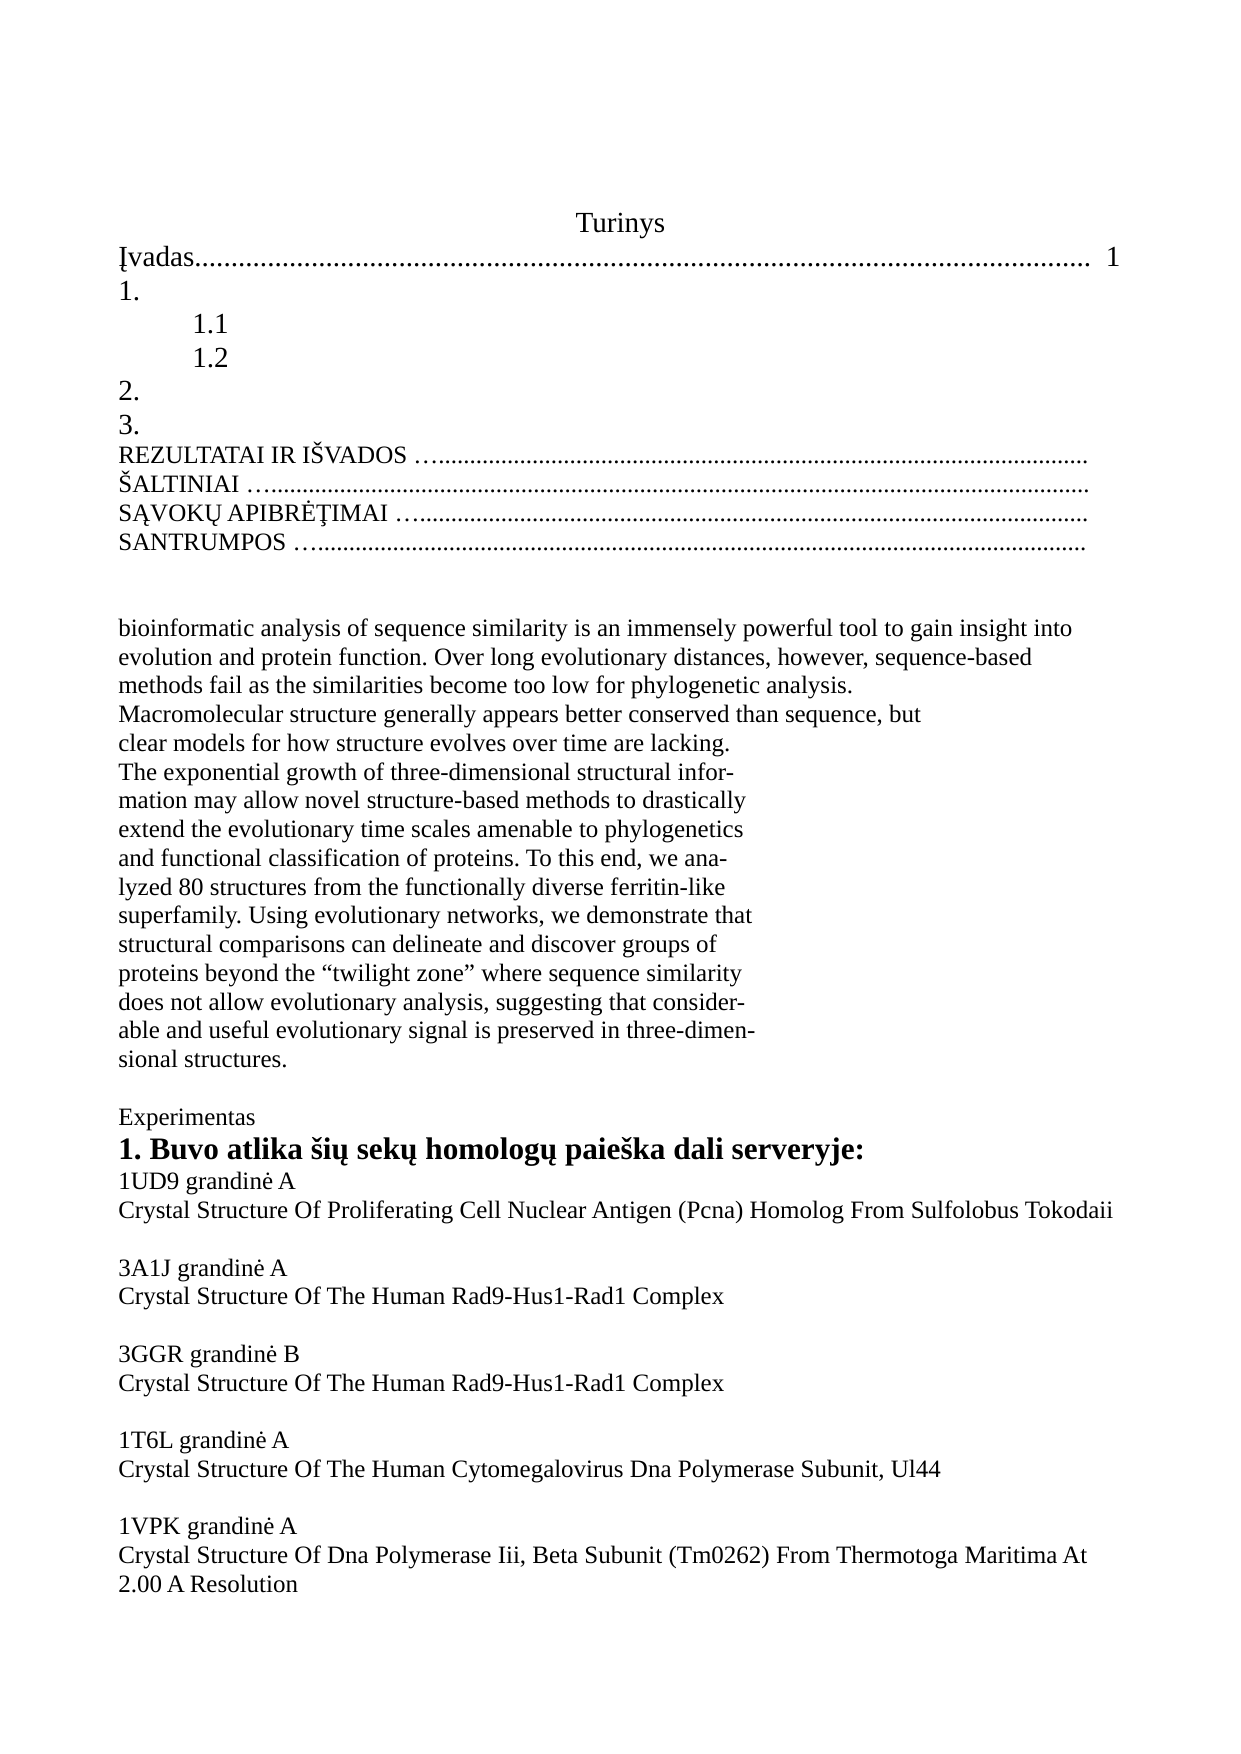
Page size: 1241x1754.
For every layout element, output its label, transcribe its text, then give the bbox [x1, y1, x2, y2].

text lyzed 80 structures from the functionally diverse ferritin-like [118, 872, 1122, 900]
text REZULTATAI IR IŠVADOS …........................................................................................................ [118, 440, 1122, 469]
text Crystal Structure Of Dna Polymerase Iii, Beta Subunit (Tm0262) From Thermotoga Maritima At 2.00 A Resolution [118, 1540, 1122, 1598]
text SANTRUMPOS …........................................................................................................................... [118, 527, 1122, 555]
text 1.2 [118, 340, 1122, 373]
text Įvadas........................................................................................................................... 1 [118, 239, 1122, 273]
text 1. [118, 273, 1122, 306]
text mation may allow novel structure-based methods to drastically [118, 785, 1122, 814]
text sional structures. [118, 1044, 1122, 1073]
text bioinformatic analysis of sequence similarity is an immensely powerful tool to gain insight into [118, 613, 1122, 642]
text Crystal Structure Of The Human Rad9-Hus1-Rad1 Complex [118, 1368, 1122, 1396]
text evolution and protein function. Over long evolutionary distances, however, sequence-based methods fail as the similarities become too low for phylogenetic analysis. [118, 642, 1122, 699]
text Crystal Structure Of The Human Cytomegalovirus Dna Polymerase Subunit, Ul44 [118, 1454, 1122, 1483]
text 3A1J grandinė A [118, 1253, 1122, 1281]
text 2. [118, 373, 1122, 407]
text Crystal Structure Of The Human Rad9-Hus1-Rad1 Complex [118, 1281, 1122, 1310]
text 1. Buvo atlika šių sekų homologų paieška dali serveryje: [118, 1130, 1122, 1166]
text SĄVOKŲ APIBRĖŢIMAI …........................................................................................................... [118, 498, 1122, 527]
text The exponential growth of three-dimensional structural infor- [118, 757, 1122, 785]
text clear models for how structure evolves over time are lacking. [118, 728, 1122, 757]
text structural comparisons can delineate and discover groups of [118, 929, 1122, 958]
text 3. [118, 407, 1122, 440]
text proteins beyond the “twilight zone” where sequence similarity [118, 958, 1122, 987]
text 1UD9 grandinė A [118, 1166, 1122, 1195]
text Macromolecular structure generally appears better conserved than sequence, but [118, 699, 1122, 728]
text ŠALTINIAI …................................................................................................................................... [118, 469, 1122, 498]
text able and useful evolutionary signal is preserved in three-dimen- [118, 1015, 1122, 1044]
text Crystal Structure Of Proliferating Cell Nuclear Antigen (Pcna) Homolog From Sulfolobus Tokodaii [118, 1195, 1122, 1224]
text 3GGR grandinė B [118, 1339, 1122, 1368]
text 1VPK grandinė A [118, 1511, 1122, 1540]
text 1T6L grandinė A [118, 1425, 1122, 1454]
text and functional classification of proteins. To this end, we ana- [118, 843, 1122, 872]
text Experimentas [118, 1102, 1122, 1130]
text extend the evolutionary time scales amenable to phylogenetics [118, 814, 1122, 843]
text Turinys [118, 206, 1122, 239]
text does not allow evolutionary analysis, suggesting that consider- [118, 987, 1122, 1015]
text superfamily. Using evolutionary networks, we demonstrate that [118, 900, 1122, 929]
text 1.1 [118, 306, 1122, 340]
